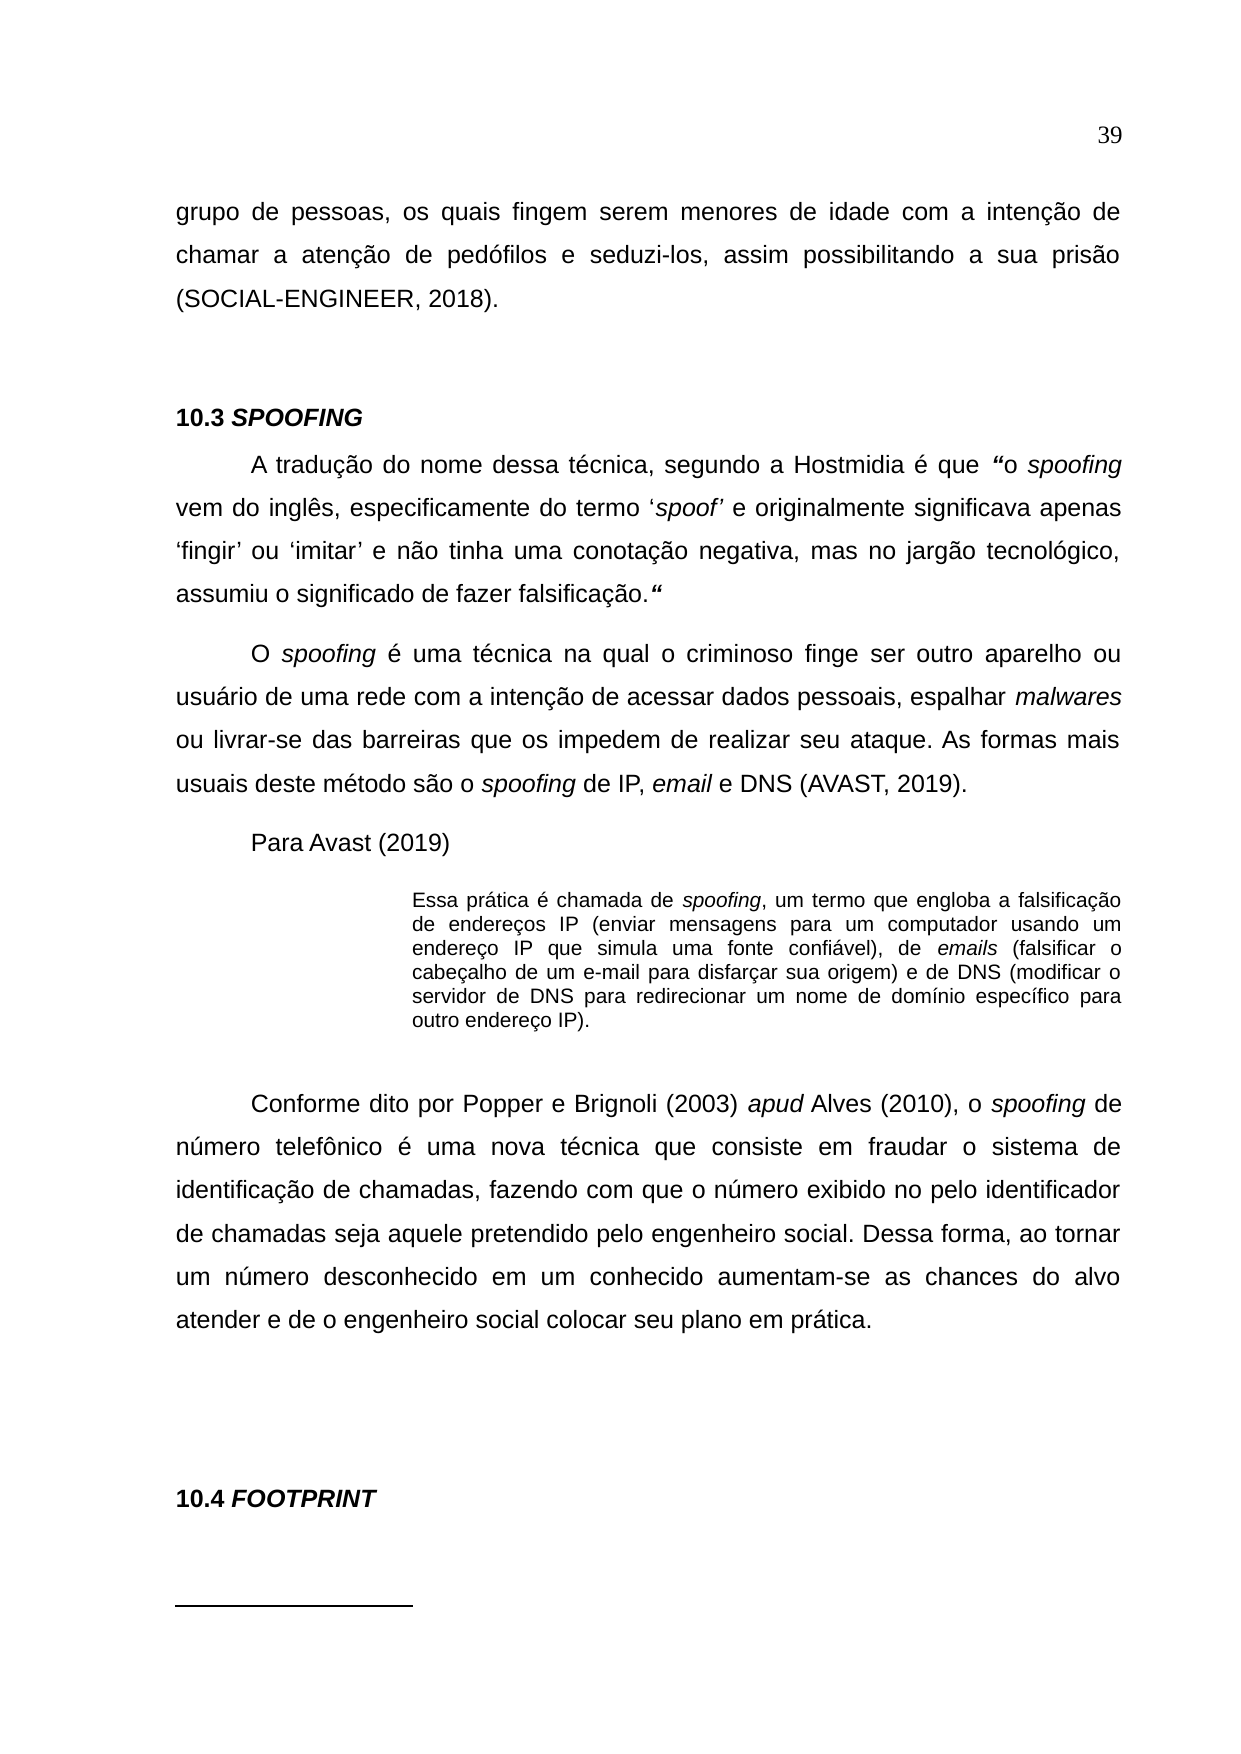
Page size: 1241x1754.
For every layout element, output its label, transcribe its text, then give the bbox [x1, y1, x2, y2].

text A tradução do nome dessa técnica, segundo a Hostmidia é que “o spoofing vem do inglês, especificamente do termo ‘spoof’ e originalmente significava apenas ‘fingir’ ou ‘imitar’ e não tinha uma conotação negativa, mas no jargão tecnológico, assumiu o significado de fazer falsificação.“ [176, 450, 1122, 608]
text 10.4 FOOTPRINT [176, 1484, 1122, 1513]
text grupo de pessoas, os quais fingem serem menores de idade com a intenção de chamar a atenção de pedófilos e seduzi-los, assim possibilitando a sua prisão (SOCIAL-ENGINEER, 2018). [176, 197, 1122, 312]
text Conforme dito por Popper e Brignoli (2003) apud Alves (2010), o spoofing de número telefônico é uma nova técnica que consiste em fraudar o sistema de identificação de chamadas, fazendo com que o número exibido no pelo identificador de chamadas seja aquele pretendido pelo engenheiro social. Dessa forma, ao tornar um número desconhecido em um conhecido aumentam-se as chances do alvo atender e de o engenheiro social colocar seu plano em prática. [176, 1089, 1122, 1333]
text 10.3 SPOOFING [176, 403, 1122, 432]
text Essa prática é chamada de spoofing, um termo que engloba a falsificação de endereços IP (enviar mensagens para um computador usando um endereço IP que simula uma fonte confiável), de emails (falsificar o cabeçalho de um e-mail para disfarçar sua origem) e de DNS (modificar o servidor de DNS para redirecionar um nome de domínio específico para outro endereço IP). [412, 888, 1122, 1032]
text O spoofing é uma técnica na qual o criminoso finge ser outro aparelho ou usuário de uma rede com a intenção de acessar dados pessoais, espalhar malwares ou livrar-se das barreiras que os impedem de realizar seu ataque. As formas mais usuais deste método são o spoofing de IP, email e DNS (AVAST, 2019). [176, 639, 1122, 797]
text Para Avast (2019) [176, 828, 1122, 857]
